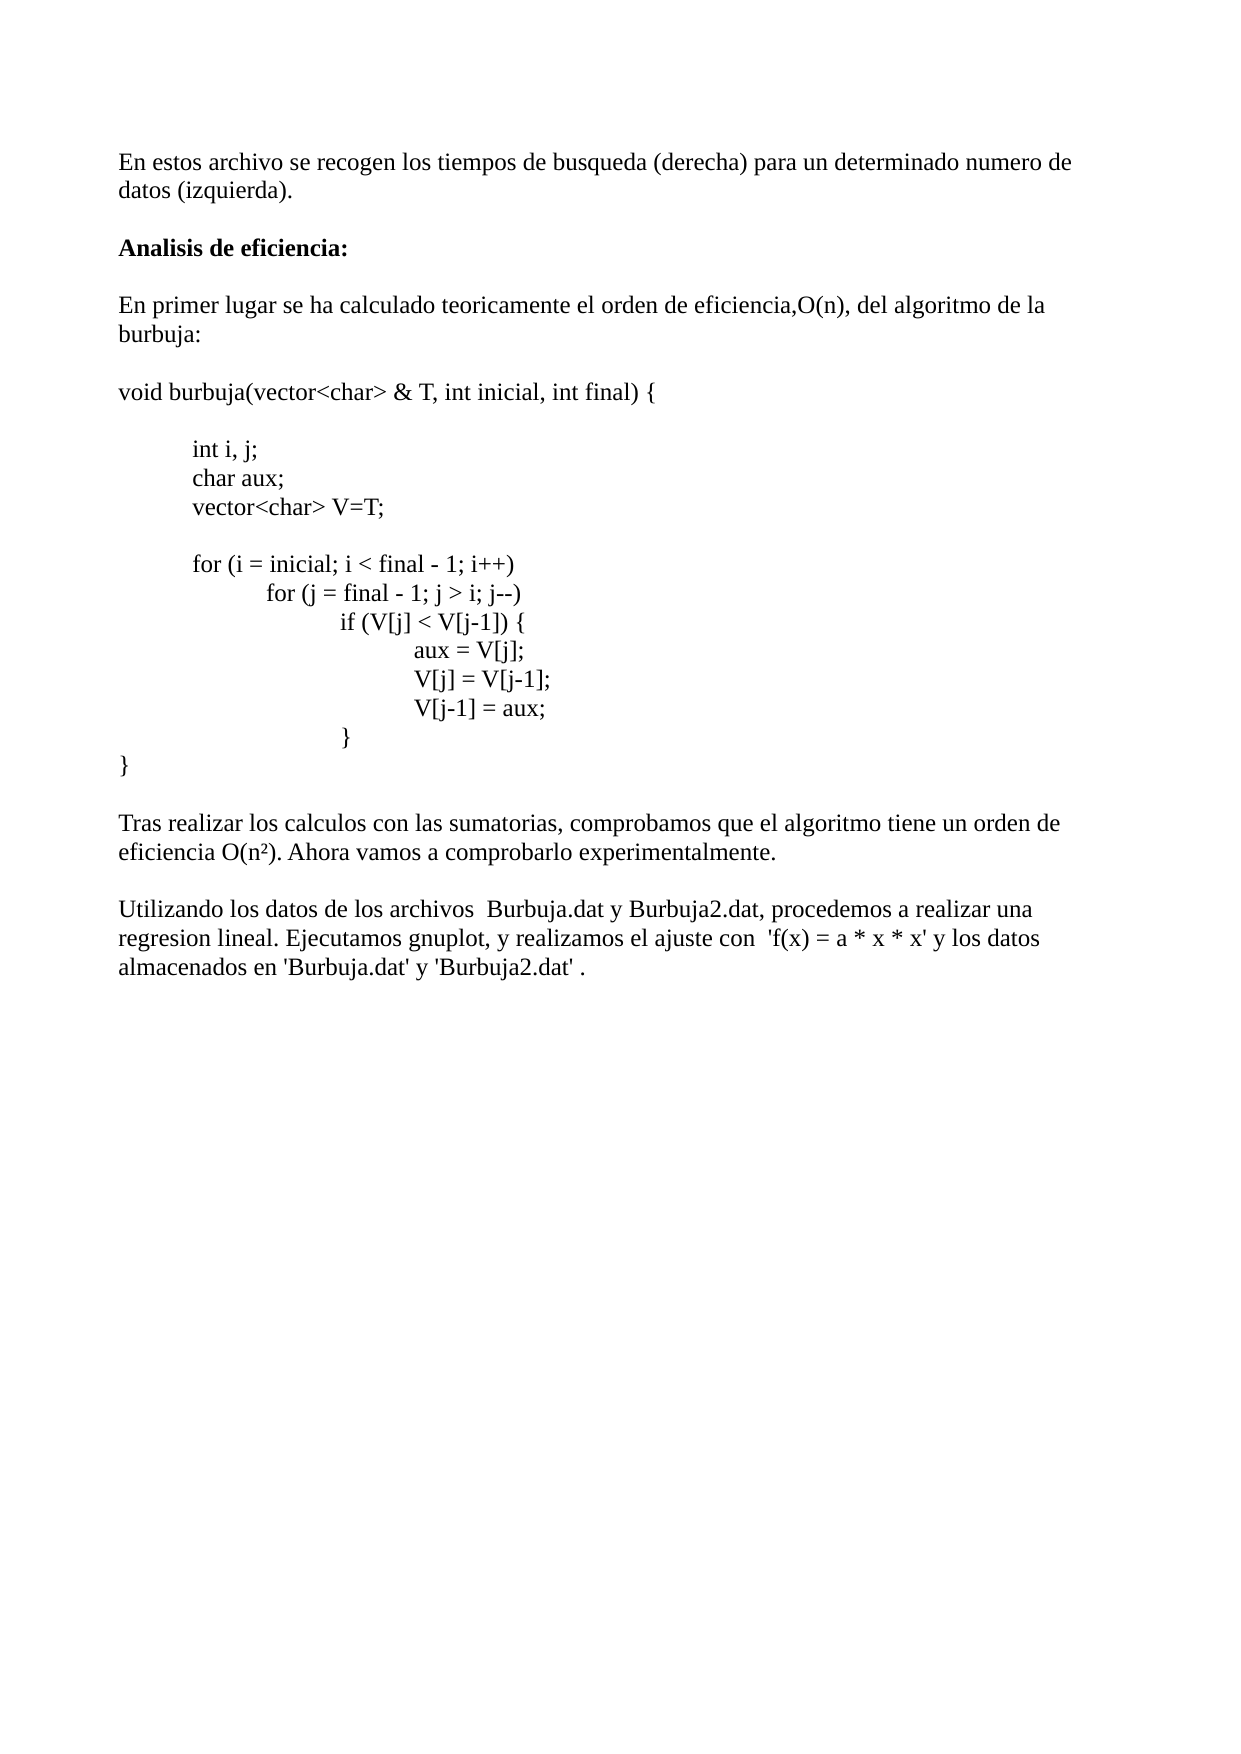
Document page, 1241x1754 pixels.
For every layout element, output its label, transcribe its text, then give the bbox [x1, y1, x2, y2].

text for (j = final - 1; j > i; j--) [118, 578, 1122, 607]
text V[j] = V[j-1]; [118, 664, 1122, 693]
text Analisis de eficiencia: [118, 233, 1122, 262]
text vector<char> V=T; [118, 492, 1122, 521]
text } [118, 722, 1122, 751]
text Utilizando los datos de los archivos Burbuja.dat y Burbuja2.dat, procedemos a realizar una regresion lineal. Ejecutamos gnuplot, y realizamos el ajuste con 'f(x) = a * x * x' y los datos almacenados en 'Burbuja.dat' y 'Burbuja2.dat' . [118, 894, 1122, 981]
text En estos archivo se recogen los tiempos de busqueda (derecha) para un determinado numero de datos (izquierda). [118, 147, 1122, 204]
text for (i = inicial; i < final - 1; i++) [118, 549, 1122, 578]
text int i, j; [118, 434, 1122, 463]
text if (V[j] < V[j-1]) { [118, 607, 1122, 636]
text char aux; [118, 463, 1122, 492]
text } [118, 751, 1122, 779]
text void burbuja(vector<char> & T, int inicial, int final) { [118, 377, 1122, 406]
text aux = V[j]; [118, 636, 1122, 664]
text En primer lugar se ha calculado teoricamente el orden de eficiencia,O(n), del algoritmo de la burbuja: [118, 291, 1122, 348]
text Tras realizar los calculos con las sumatorias, comprobamos que el algoritmo tiene un orden de eficiencia O(n²). Ahora vamos a comprobarlo experimentalmente. [118, 808, 1122, 866]
text V[j-1] = aux; [118, 693, 1122, 722]
